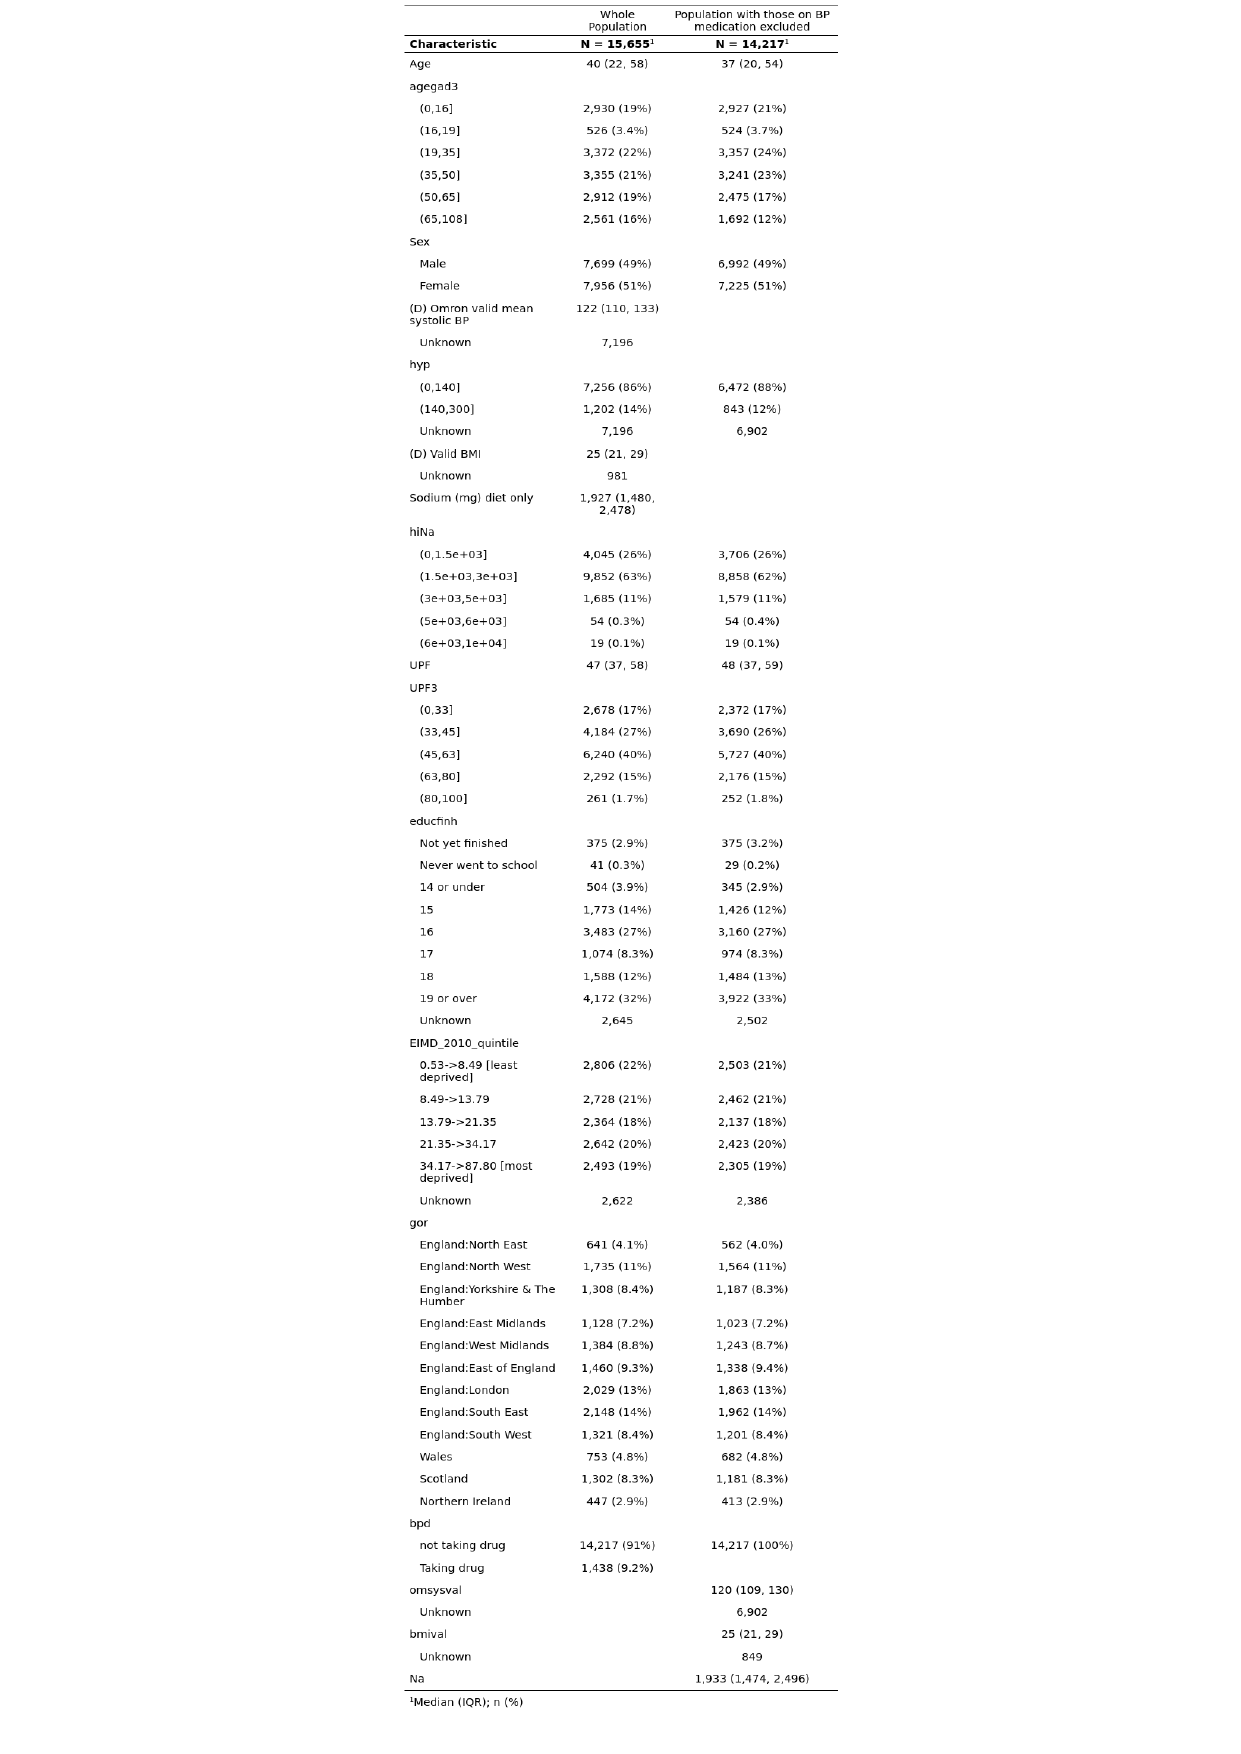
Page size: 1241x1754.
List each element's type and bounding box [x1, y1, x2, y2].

picture [398, 0, 842, 1754]
